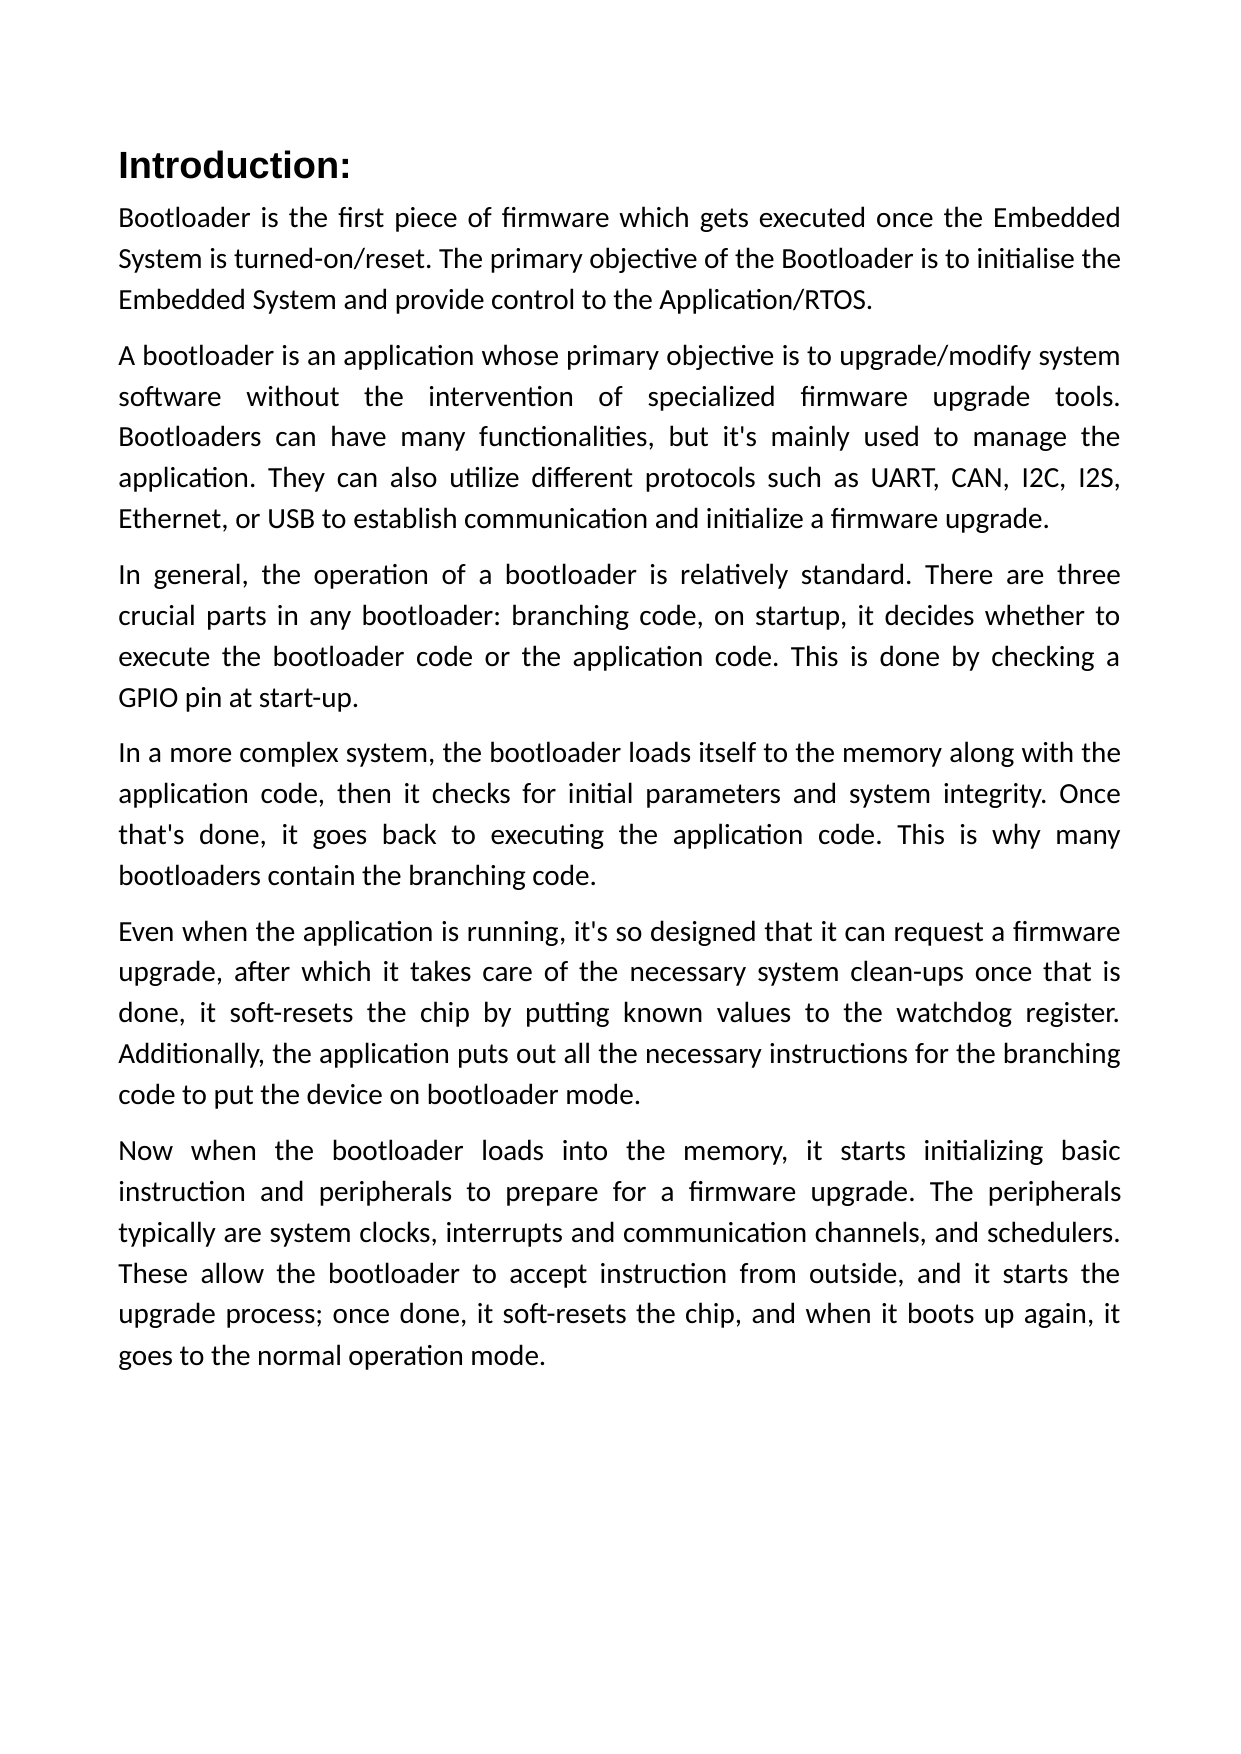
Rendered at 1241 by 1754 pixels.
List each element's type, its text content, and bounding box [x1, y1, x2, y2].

text Bootloader is the first piece of firmware which gets executed once the Embedded System is turned-on/reset. The primary objective of the Bootloader is to initialise the Embedded System and provide control to the Application/RTOS. [118, 199, 1122, 317]
text Even when the application is running, it's so designed that it can request a firmware upgrade, after which it takes care of the necessary system clean-ups once that is done, it soft-resets the chip by putting known values to the watchdog register. Additionally, the application puts out all the necessary instructions for the branching code to put the device on bootloader mode. [118, 913, 1122, 1112]
subtitle Introduction: [118, 143, 1122, 187]
text A bootloader is an application whose primary objective is to upgrade/modify system software without the intervention of specialized firmware upgrade tools. Bootloaders can have many functionalities, but it's mainly used to manage the application. They can also utilize different protocols such as UART, CAN, I2C, I2S, Ethernet, or USB to establish communication and initialize a firmware upgrade. [118, 337, 1122, 536]
text In a more complex system, the bootloader loads itself to the memory along with the application code, then it checks for initial parameters and system integrity. Once that's done, it goes back to executing the application code. This is why many bootloaders contain the branching code. [118, 734, 1122, 893]
text In general, the operation of a bootloader is relatively standard. There are three crucial parts in any bootloader: branching code, on startup, it decides whether to execute the bootloader code or the application code. This is done by checking a GPIO pin at start-up. [118, 556, 1122, 714]
text Now when the bootloader loads into the memory, it starts initializing basic instruction and peripherals to prepare for a firmware upgrade. The peripherals typically are system clocks, interrupts and communication channels, and schedulers. These allow the bootloader to accept instruction from outside, and it starts the upgrade process; once done, it soft-resets the chip, and when it boots up again, it goes to the normal operation mode. [118, 1132, 1122, 1372]
